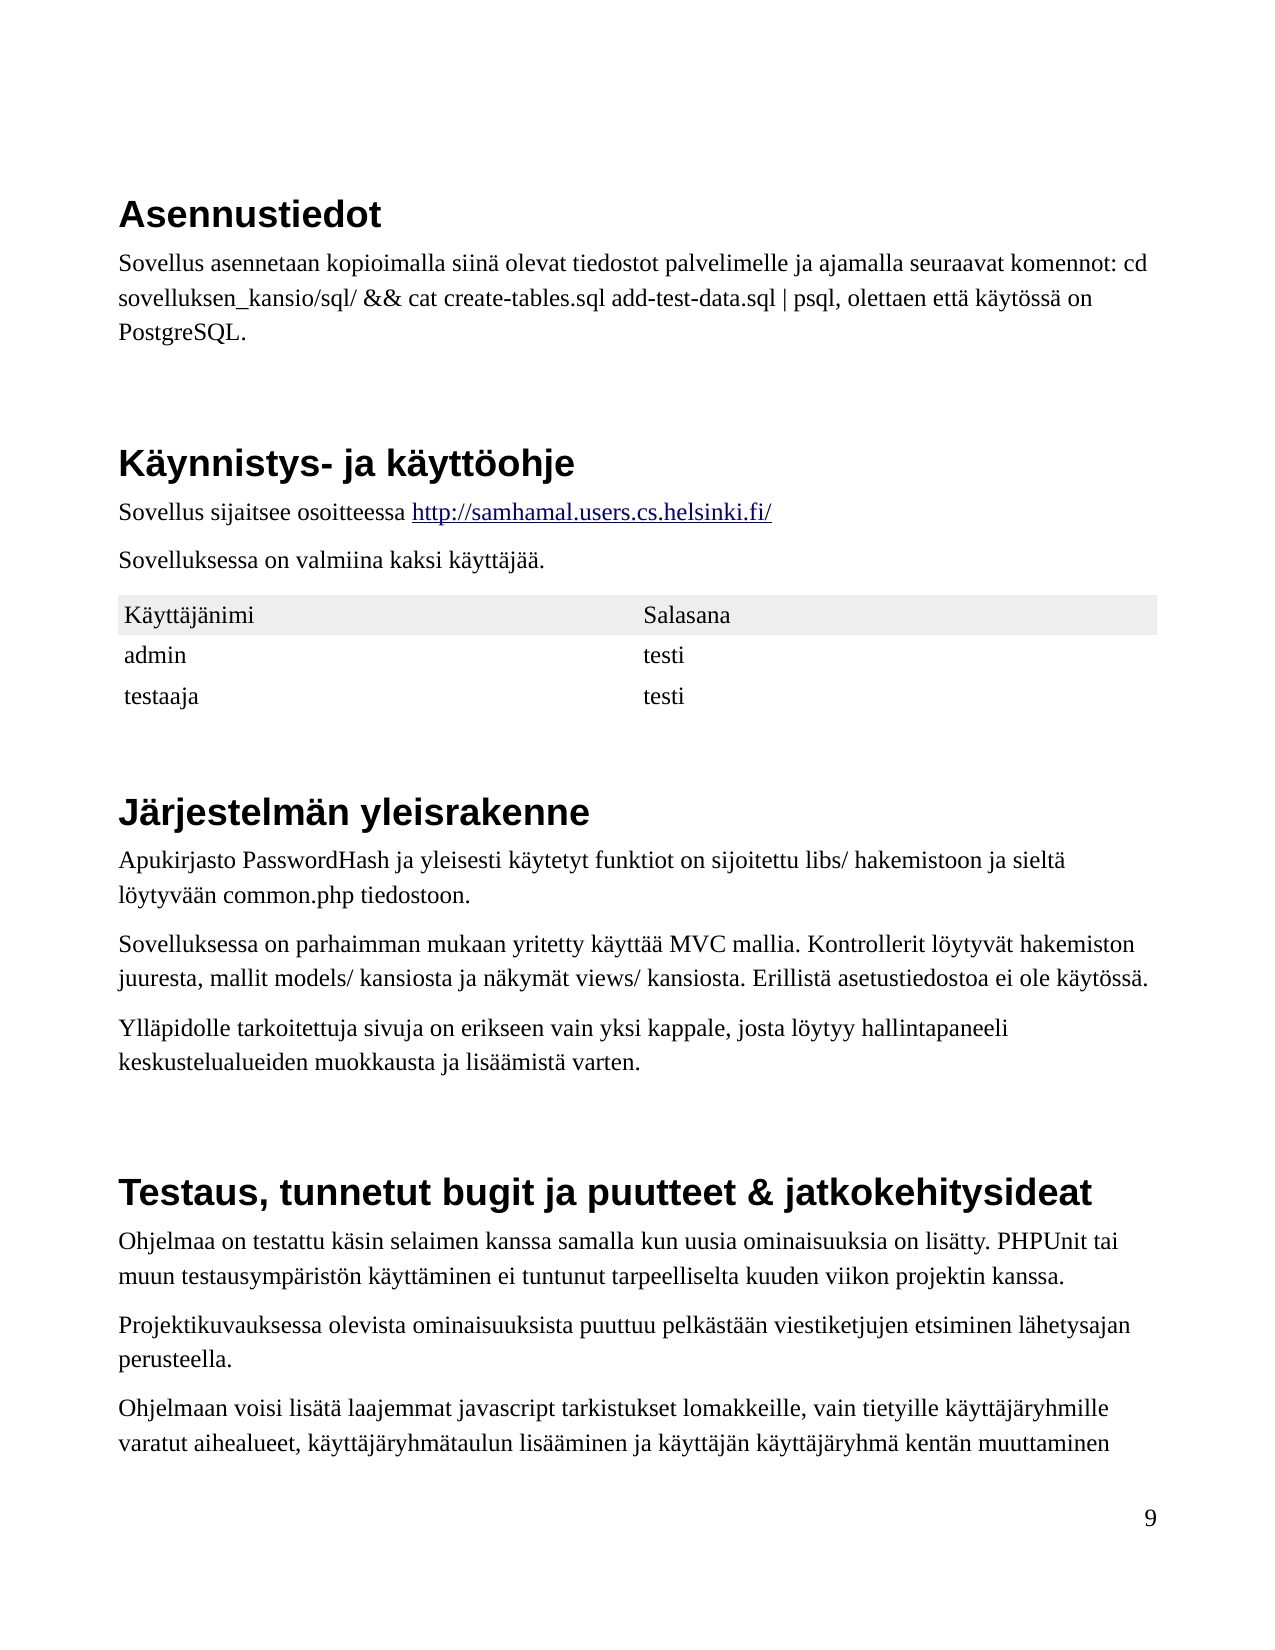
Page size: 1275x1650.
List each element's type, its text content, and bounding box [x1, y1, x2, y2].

text Sovelluksessa on parhaimman mukaan yritetty käyttää MVC mallia. Kontrollerit löytyvät hakemiston juuresta, mallit models/ kansiosta ja näkymät views/ kansiosta. Erillistä asetustiedostoa ei ole käytössä. [118, 929, 1157, 992]
text Sovelluksessa on valmiina kaksi käyttäjää. [118, 546, 1157, 574]
subtitle Testaus, tunnetut bugit ja puutteet & jatkokehitysideat [118, 1170, 1157, 1214]
subtitle Asennustiedot [118, 192, 1157, 236]
text Ohjelmaan voisi lisätä laajemmat javascript tarkistukset lomakkeille, vain tietyille käyttäjäryhmille varatut aihealueet, käyttäjäryhmätaulun lisääminen ja käyttäjän käyttäjäryhmä kentän muuttaminen [118, 1393, 1157, 1457]
text Ohjelmaa on testattu käsin selaimen kanssa samalla kun uusia ominaisuuksia on lisätty. PHPUnit tai muun testausympäristön käyttäminen ei tuntunut tarpeelliselta kuuden viikon projektin kanssa. [118, 1226, 1157, 1289]
table_cell testi [638, 635, 1157, 675]
text Sovellus asennetaan kopioimalla siinä olevat tiedostot palvelimelle ja ajamalla seuraavat komennot: cd sovelluksen_kansio/sql/ && cat create-tables.sql add-test-data.sql | psql, olettaen että käytössä on PostgreSQL. [118, 248, 1157, 346]
text Sovellus sijaitsee osoitteessa http://samhamal.users.cs.helsinki.fi/ [118, 497, 1157, 525]
table_header Salasana [638, 595, 1157, 635]
text Projektikuvauksessa olevista ominaisuuksista puuttuu pelkästään viestiketjujen etsiminen lähetysajan perusteella. [118, 1310, 1157, 1373]
table_cell testaaja [118, 675, 637, 715]
table_cell testi [638, 675, 1157, 715]
text Ylläpidolle tarkoitettuja sivuja on erikseen vain yksi kappale, josta löytyy hallintapaneeli keskustelualueiden muokkausta ja lisäämistä varten. [118, 1013, 1157, 1076]
table_header Käyttäjänimi [118, 595, 637, 635]
subtitle Järjestelmän yleisrakenne [118, 789, 1157, 833]
subtitle Käynnistys- ja käyttöohje [118, 440, 1157, 484]
table_cell admin [118, 635, 637, 675]
text Apukirjasto PasswordHash ja yleisesti käytetyt funktiot on sijoitettu libs/ hakemistoon ja sieltä löytyvään common.php tiedostoon. [118, 846, 1157, 909]
